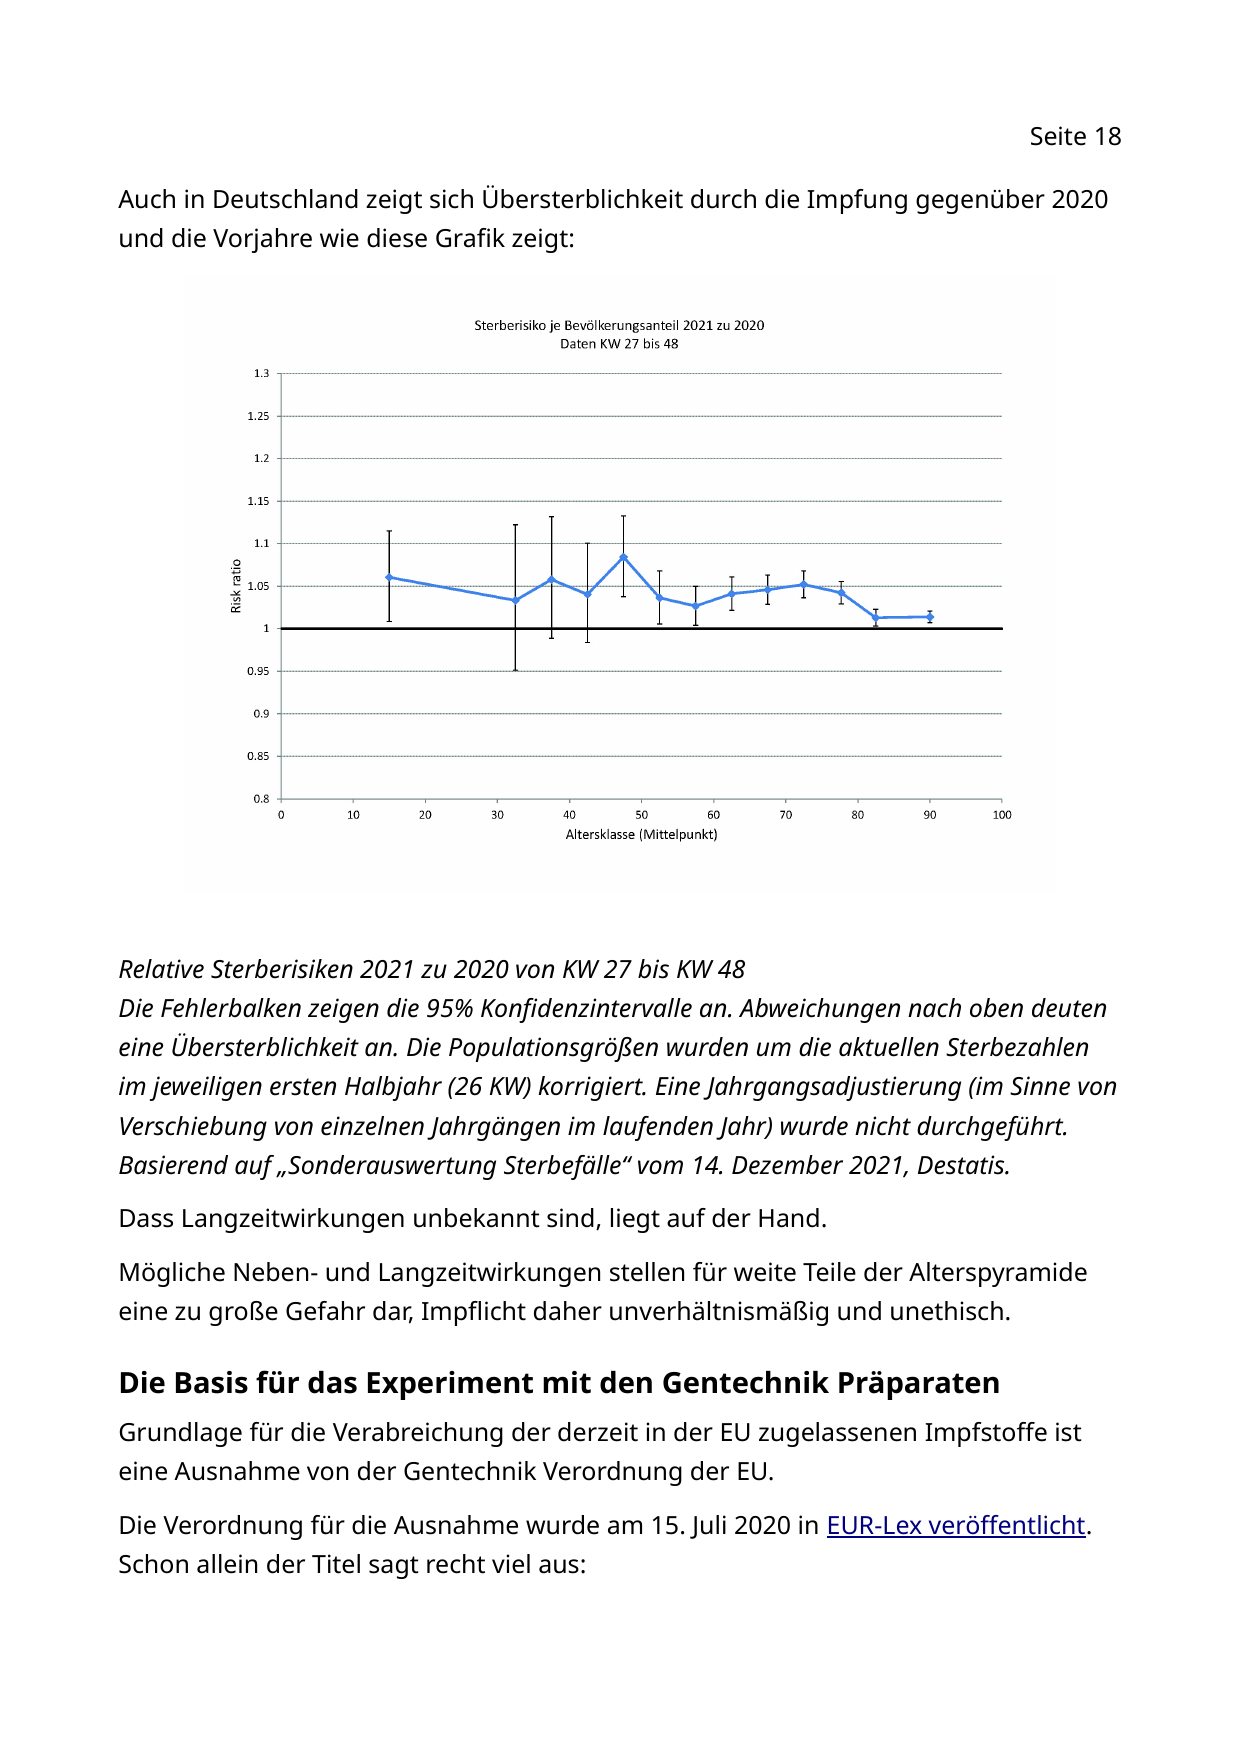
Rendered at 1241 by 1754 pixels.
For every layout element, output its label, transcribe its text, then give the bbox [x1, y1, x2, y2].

text Grundlage für die Verabreichung der derzeit in der EU zugelassenen Impfstoffe ist eine Ausnahme von der Gentechnik Verordnung der EU. [118, 1414, 1122, 1488]
text Mögliche Neben- und Langzeitwirkungen stellen für weite Teile der Alterspyramide eine zu große Gefahr dar, Impflicht daher unverhältnismäßig und unethisch. [118, 1255, 1122, 1328]
text Relative Sterberisiken 2021 zu 2020 von KW 27 bis KW 48 Die Fehlerbalken zeigen die 95% Konfidenzintervalle an. Abweichungen nach oben deuten eine Übersterblichkeit an. Die Populationsgrößen wurden um die aktuellen Sterbezahlen im jeweiligen ersten Halbjahr (26 KW) korrigiert. Eine Jahrgangsadjustierung (im Sinne von Verschiebung von einzelnen Jahrgängen im laufenden Jahr) wurde nicht durchgeführt. Basierend auf „Sonderauswertung Sterbefälle“ vom 14. Dezember 2021, Destatis. [118, 951, 1122, 1181]
picture [182, 274, 1058, 893]
subtitle Die Basis für das Experiment mit den Gentechnik Präparaten [118, 1362, 1122, 1402]
text Dass Langzeitwirkungen unbekannt sind, liegt auf der Hand. [118, 1201, 1122, 1235]
text Die Verordnung für die Ausnahme wurde am 15. Juli 2020 in EUR-Lex veröffentlicht. Schon allein der Titel sagt recht viel aus: [118, 1507, 1122, 1581]
text Auch in Deutschland zeigt sich Übersterblichkeit durch die Impfung gegenüber 2020 und die Vorjahre wie diese Grafik zeigt: [118, 182, 1122, 255]
